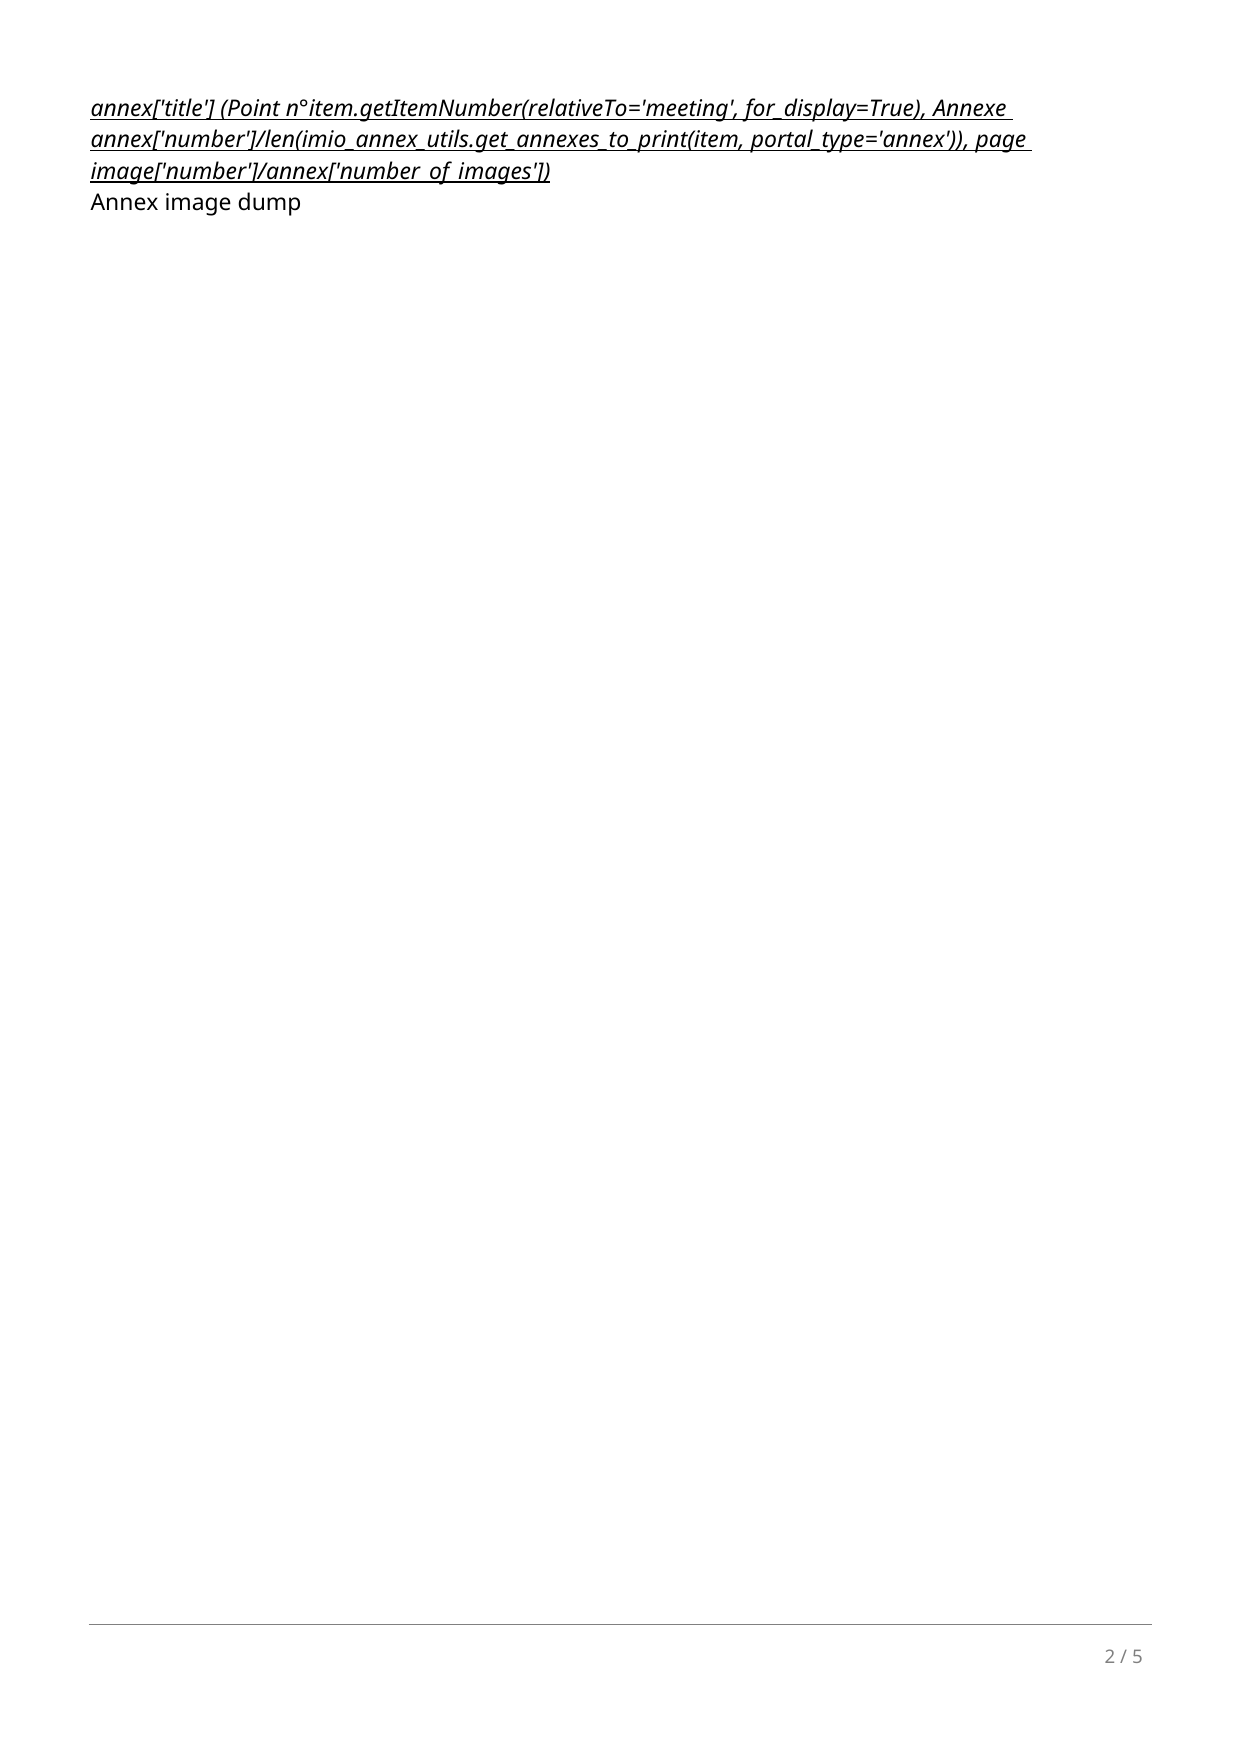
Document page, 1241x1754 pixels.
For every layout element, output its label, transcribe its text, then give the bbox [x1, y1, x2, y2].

table_header annex['title'] (Point n°item.getItemNumber(relativeTo='meeting', for_display=True), Annexe annex['number']/len(imio_annex_utils.get_annexes_to_print(item, portal_type='annex')), page image['number']/annex['number_of_images']) Annex image dump [89, 90, 1152, 1608]
table_header [89, 59, 1152, 90]
